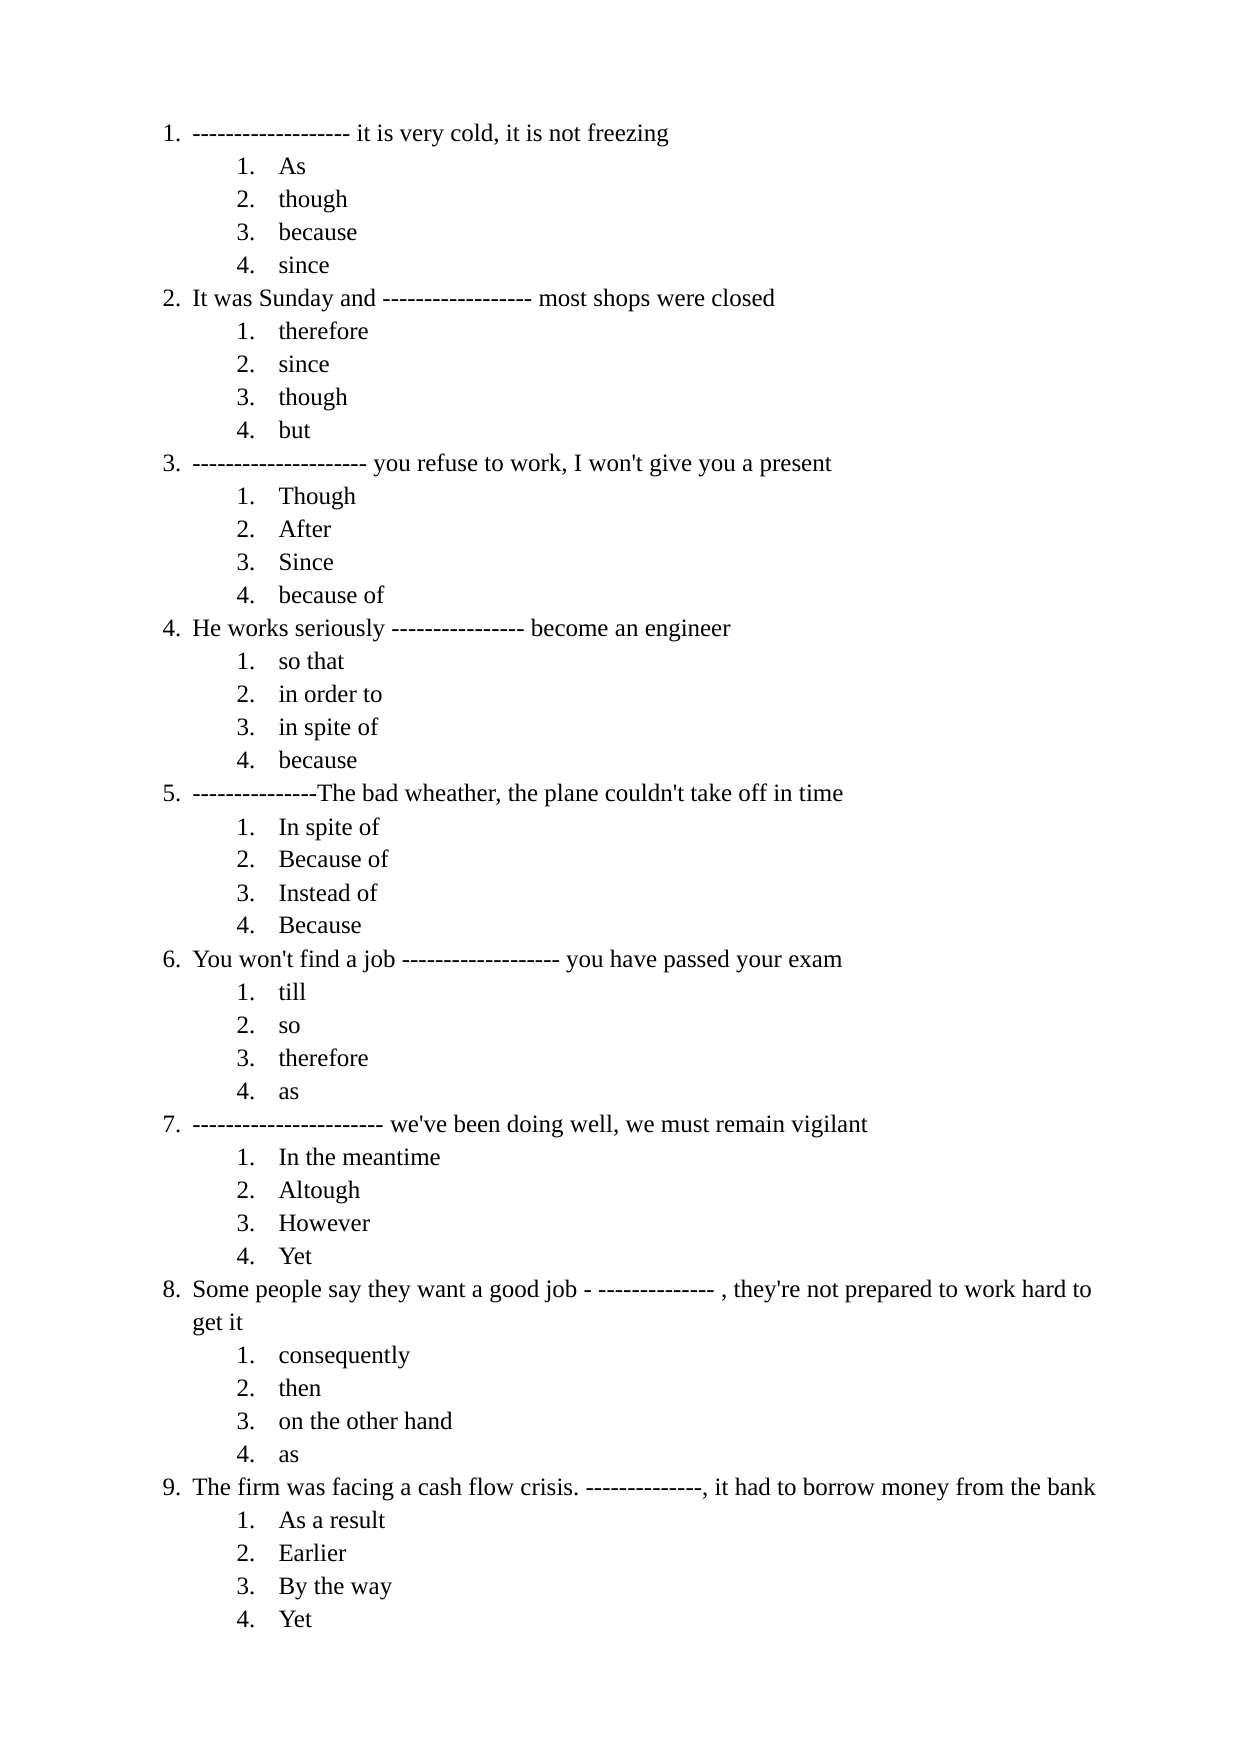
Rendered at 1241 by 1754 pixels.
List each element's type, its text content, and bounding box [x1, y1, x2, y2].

list as [236, 1439, 1122, 1468]
list Yet [236, 1241, 1122, 1269]
list Yet [236, 1604, 1122, 1633]
list because [236, 217, 1122, 246]
list so [236, 1010, 1122, 1038]
list You won't find a job ------------------- you have passed your exam [162, 944, 1122, 972]
list As [236, 151, 1122, 180]
list in order to [236, 679, 1122, 708]
list Though [236, 481, 1122, 510]
list in spite of [236, 712, 1122, 741]
list As a result [236, 1505, 1122, 1534]
list By the way [236, 1571, 1122, 1600]
list He works seriously ---------------- become an engineer [162, 613, 1122, 642]
list therefore [236, 1043, 1122, 1071]
list Since [236, 547, 1122, 576]
list till [236, 977, 1122, 1005]
list though [236, 382, 1122, 411]
list ------------------- it is very cold, it is not freezing [162, 118, 1122, 147]
list Instead of [236, 878, 1122, 906]
list therefore [236, 316, 1122, 345]
list because [236, 746, 1122, 774]
list In spite of [236, 812, 1122, 840]
list as [236, 1076, 1122, 1104]
list ---------------The bad wheather, the plane couldn't take off in time [162, 778, 1122, 807]
list Altough [236, 1175, 1122, 1203]
list It was Sunday and ------------------ most shops were closed [162, 283, 1122, 312]
list However [236, 1208, 1122, 1237]
list Because of [236, 844, 1122, 873]
list Earlier [236, 1538, 1122, 1567]
list since [236, 250, 1122, 279]
list then [236, 1373, 1122, 1402]
list but [236, 415, 1122, 444]
list Some people say they want a good job - -------------- , they're not prepared to work hard to get it [162, 1274, 1122, 1336]
list so that [236, 646, 1122, 675]
list The firm was facing a cash flow crisis. --------------, it had to borrow money from the bank [162, 1472, 1122, 1501]
list because of [236, 580, 1122, 609]
list --------------------- you refuse to work, I won't give you a present [162, 448, 1122, 477]
list In the meantime [236, 1142, 1122, 1171]
list After [236, 514, 1122, 543]
list ----------------------- we've been doing well, we must remain vigilant [162, 1109, 1122, 1137]
list consequently [236, 1340, 1122, 1369]
list since [236, 349, 1122, 378]
list though [236, 184, 1122, 213]
list on the other hand [236, 1406, 1122, 1435]
list Because [236, 911, 1122, 939]
